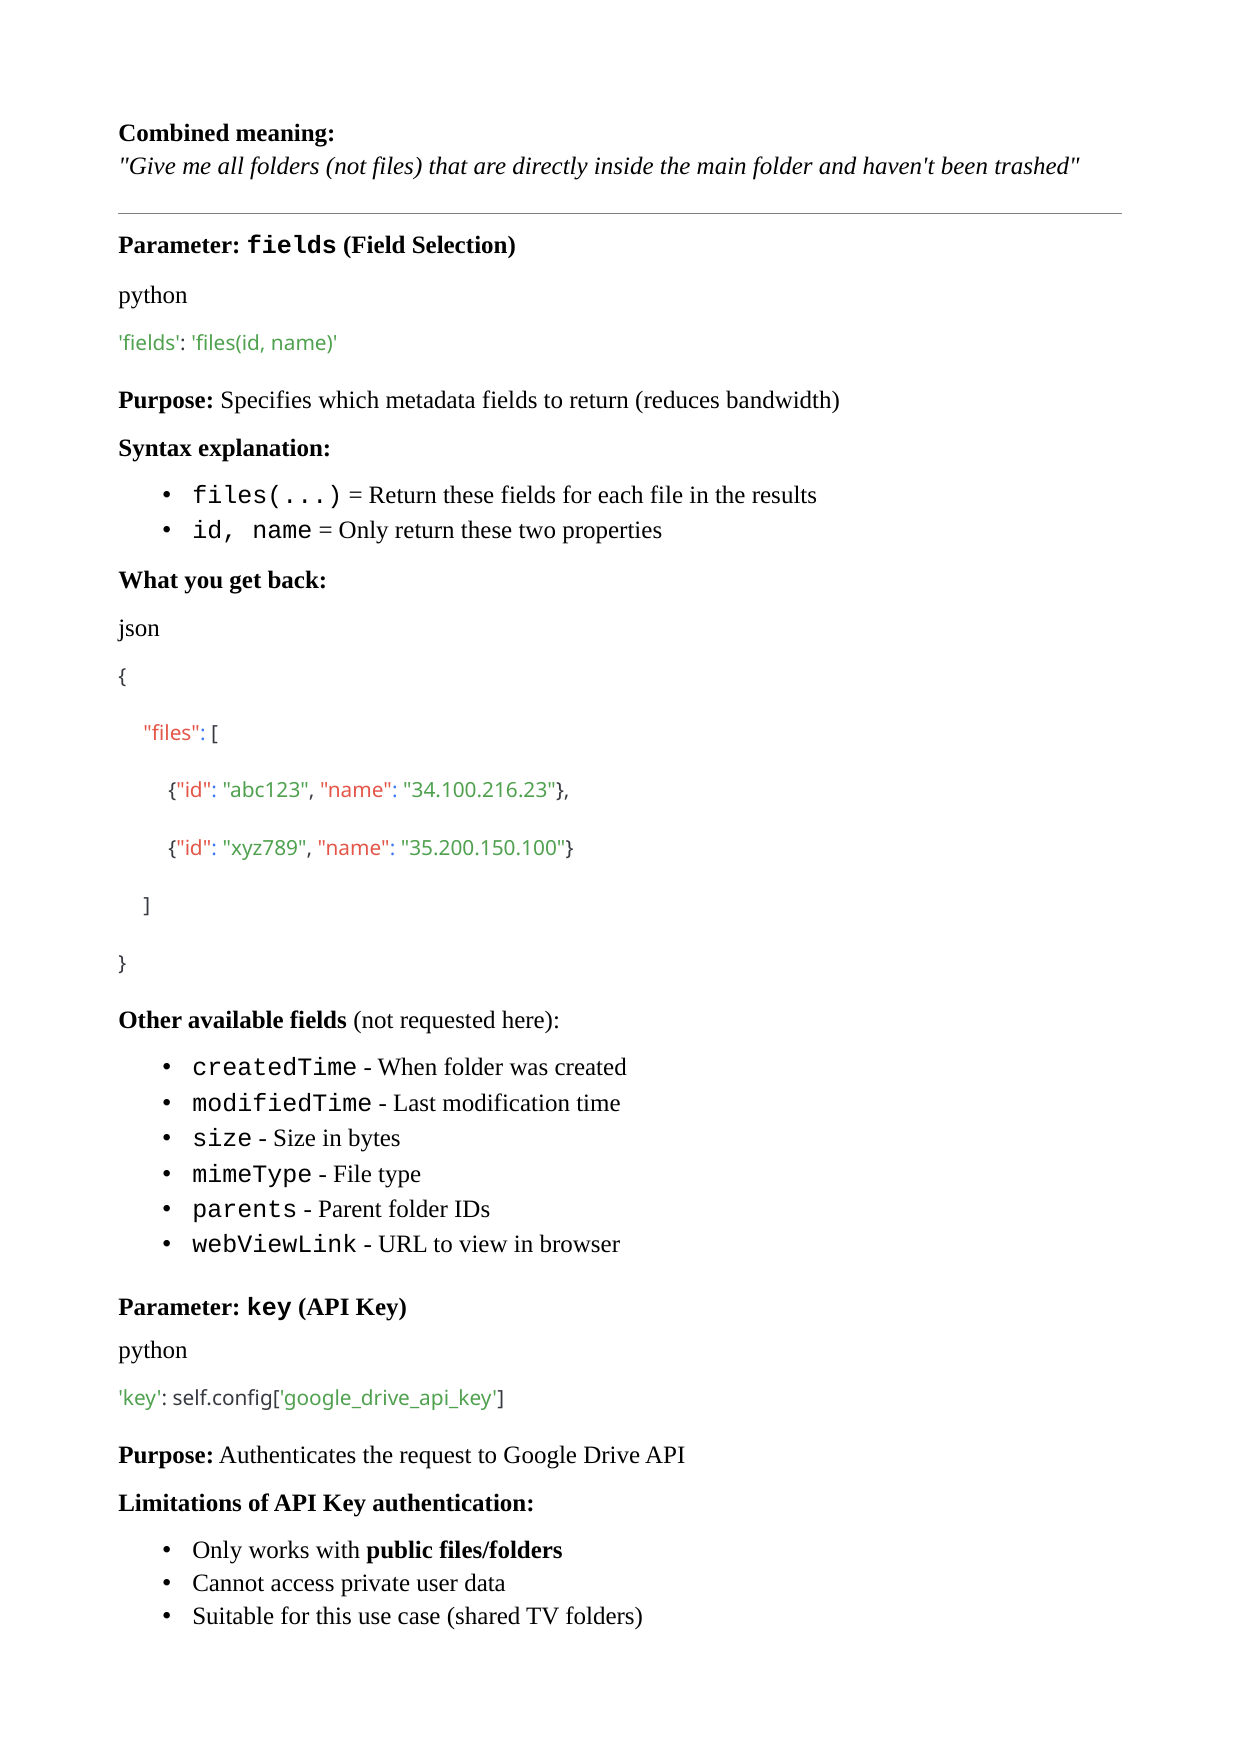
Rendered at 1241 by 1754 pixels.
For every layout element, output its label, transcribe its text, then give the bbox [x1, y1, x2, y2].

text json [118, 613, 1122, 642]
list Cannot access private user data [162, 1568, 1122, 1597]
text python [118, 280, 1122, 309]
text 'fields': 'files(id, name)' [118, 328, 1122, 356]
text Limitations of API Key authentication: [118, 1488, 1122, 1516]
list mimeType - File type [162, 1159, 1122, 1189]
list createdTime - When folder was created [162, 1052, 1122, 1083]
list webViewLink - URL to view in browser [162, 1229, 1122, 1260]
list files(...) = Return these fields for each file in the results [162, 480, 1122, 511]
text What you get back: [118, 566, 1122, 594]
text python [118, 1335, 1122, 1364]
list parents - Parent folder IDs [162, 1194, 1122, 1225]
text { [118, 661, 1122, 689]
text {"id": "xyz789", "name": "35.200.150.100"} [118, 833, 1122, 861]
text } [118, 948, 1122, 976]
list Only works with public files/folders [162, 1535, 1122, 1564]
text ] [118, 890, 1122, 919]
text Purpose: Authenticates the request to Google Drive API [118, 1440, 1122, 1469]
subtitle Parameter: key (API Key) [118, 1292, 1122, 1323]
text {"id": "abc123", "name": "34.100.216.23"}, [118, 775, 1122, 804]
list modifiedTime - Last modification time [162, 1088, 1122, 1119]
list size - Size in bytes [162, 1123, 1122, 1154]
list id, name = Only return these two properties [162, 516, 1122, 546]
text "files": [ [118, 718, 1122, 747]
text Syntax explanation: [118, 433, 1122, 461]
subtitle Parameter: fields (Field Selection) [118, 230, 1122, 261]
list Suitable for this use case (shared TV folders) [162, 1601, 1122, 1630]
text Purpose: Specifies which metadata fields to return (reduces bandwidth) [118, 385, 1122, 414]
text Combined meaning: "Give me all folders (not files) that are directly inside the main folder and haven't been trashed" [118, 118, 1122, 180]
text Other available fields (not requested here): [118, 1005, 1122, 1033]
text 'key': self.config['google_drive_api_key'] [118, 1383, 1122, 1411]
